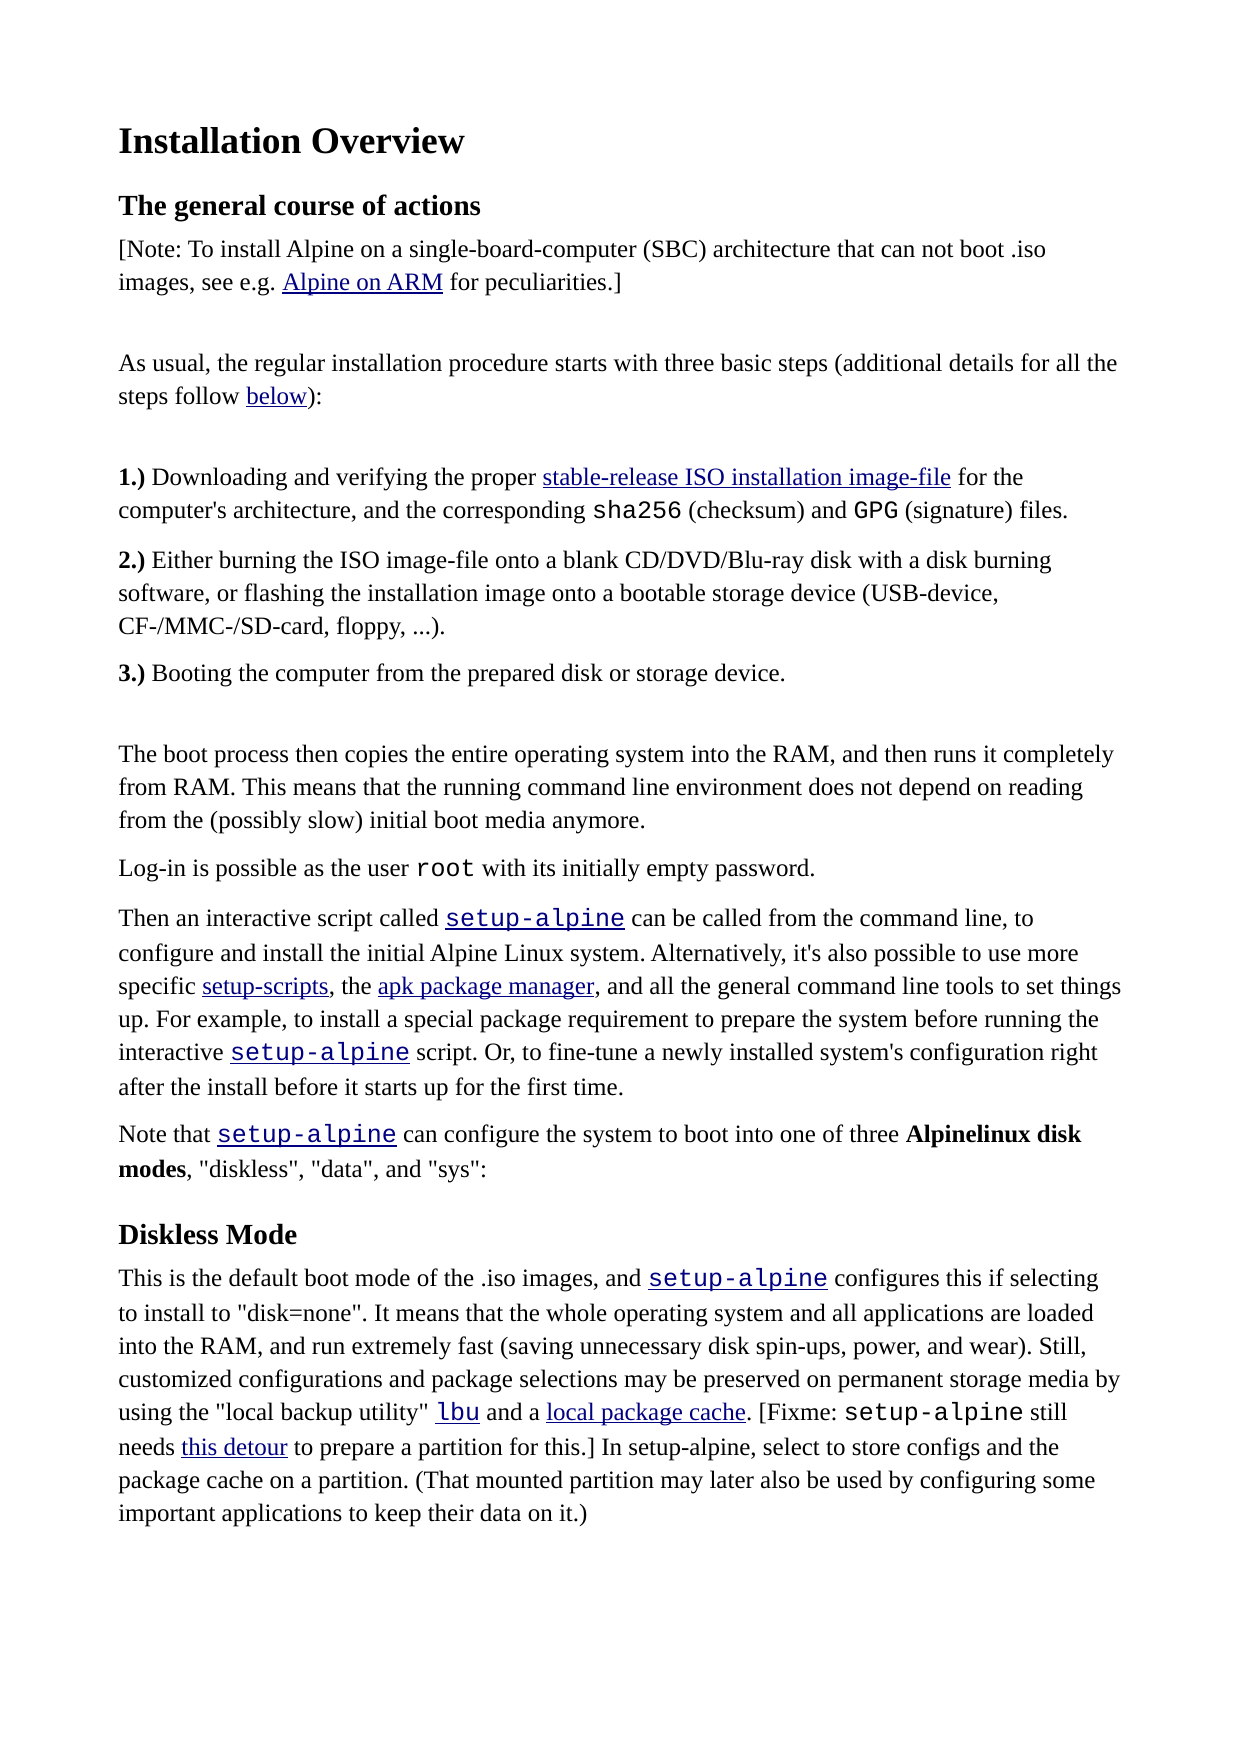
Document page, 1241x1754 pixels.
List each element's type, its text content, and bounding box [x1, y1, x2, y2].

text 1.) Downloading and verifying the proper stable-release ISO installation image-file for the computer's architecture, and the corresponding sha256 (checksum) and GPG (signature) files. [118, 429, 1122, 526]
subtitle Diskless Mode [118, 1217, 1122, 1250]
subtitle The general course of actions [118, 188, 1122, 222]
text Then an interactive script called setup-alpine can be called from the command line, to configure and install the initial Alpine Linux system. Alternatively, it's also possible to use more specific setup-scripts, the apk package manager, and all the general command line tools to set things up. For example, to install a special package requirement to prepare the system before running the interactive setup-alpine script. Or, to fine-tune a newly installed system's configuration right after the install before it starts up for the first time. [118, 903, 1122, 1101]
subtitle Installation Overview [118, 118, 1122, 161]
text Log-in is possible as the user root with its initially empty password. [118, 853, 1122, 883]
text 2.) Either burning the ISO image-file onto a blank CD/DVD/Blu-ray disk with a disk burning software, or flashing the installation image onto a bootable storage device (USB-device, CF-/MMC-/SD-card, floppy, ...). [118, 545, 1122, 639]
text Note that setup-alpine can configure the system to boot into one of three Alpinelinux disk modes, "diskless", "data", and "sys": [118, 1119, 1122, 1183]
text [Note: To install Alpine on a single-board-computer (SBC) architecture that can not boot .iso images, see e.g. Alpine on ARM for peculiarities.] [118, 234, 1122, 296]
text The boot process then copies the entire operating system into the RAM, and then runs it completely from RAM. This means that the running command line environment does not depend on reading from the (possibly slow) initial boot media anymore. [118, 706, 1122, 834]
text 3.) Booting the computer from the prepared disk or storage device. [118, 658, 1122, 687]
text This is the default boot mode of the .iso images, and setup-alpine configures this if selecting to install to "disk=none". It means that the whole operating system and all applications are loaded into the RAM, and run extremely fast (saving unnecessary disk spin-ups, power, and wear). Still, customized configurations and package selections may be preserved on permanent storage media by using the "local backup utility" lbu and a local package cache. [Fixme: setup-alpine still needs this detour to prepare a partition for this.] In setup-alpine, select to store configs and the package cache on a partition. (That mounted partition may later also be used by configuring some important applications to keep their data on it.) [118, 1263, 1122, 1527]
text As usual, the regular installation procedure starts with three basic steps (additional details for all the steps follow below): [118, 315, 1122, 410]
